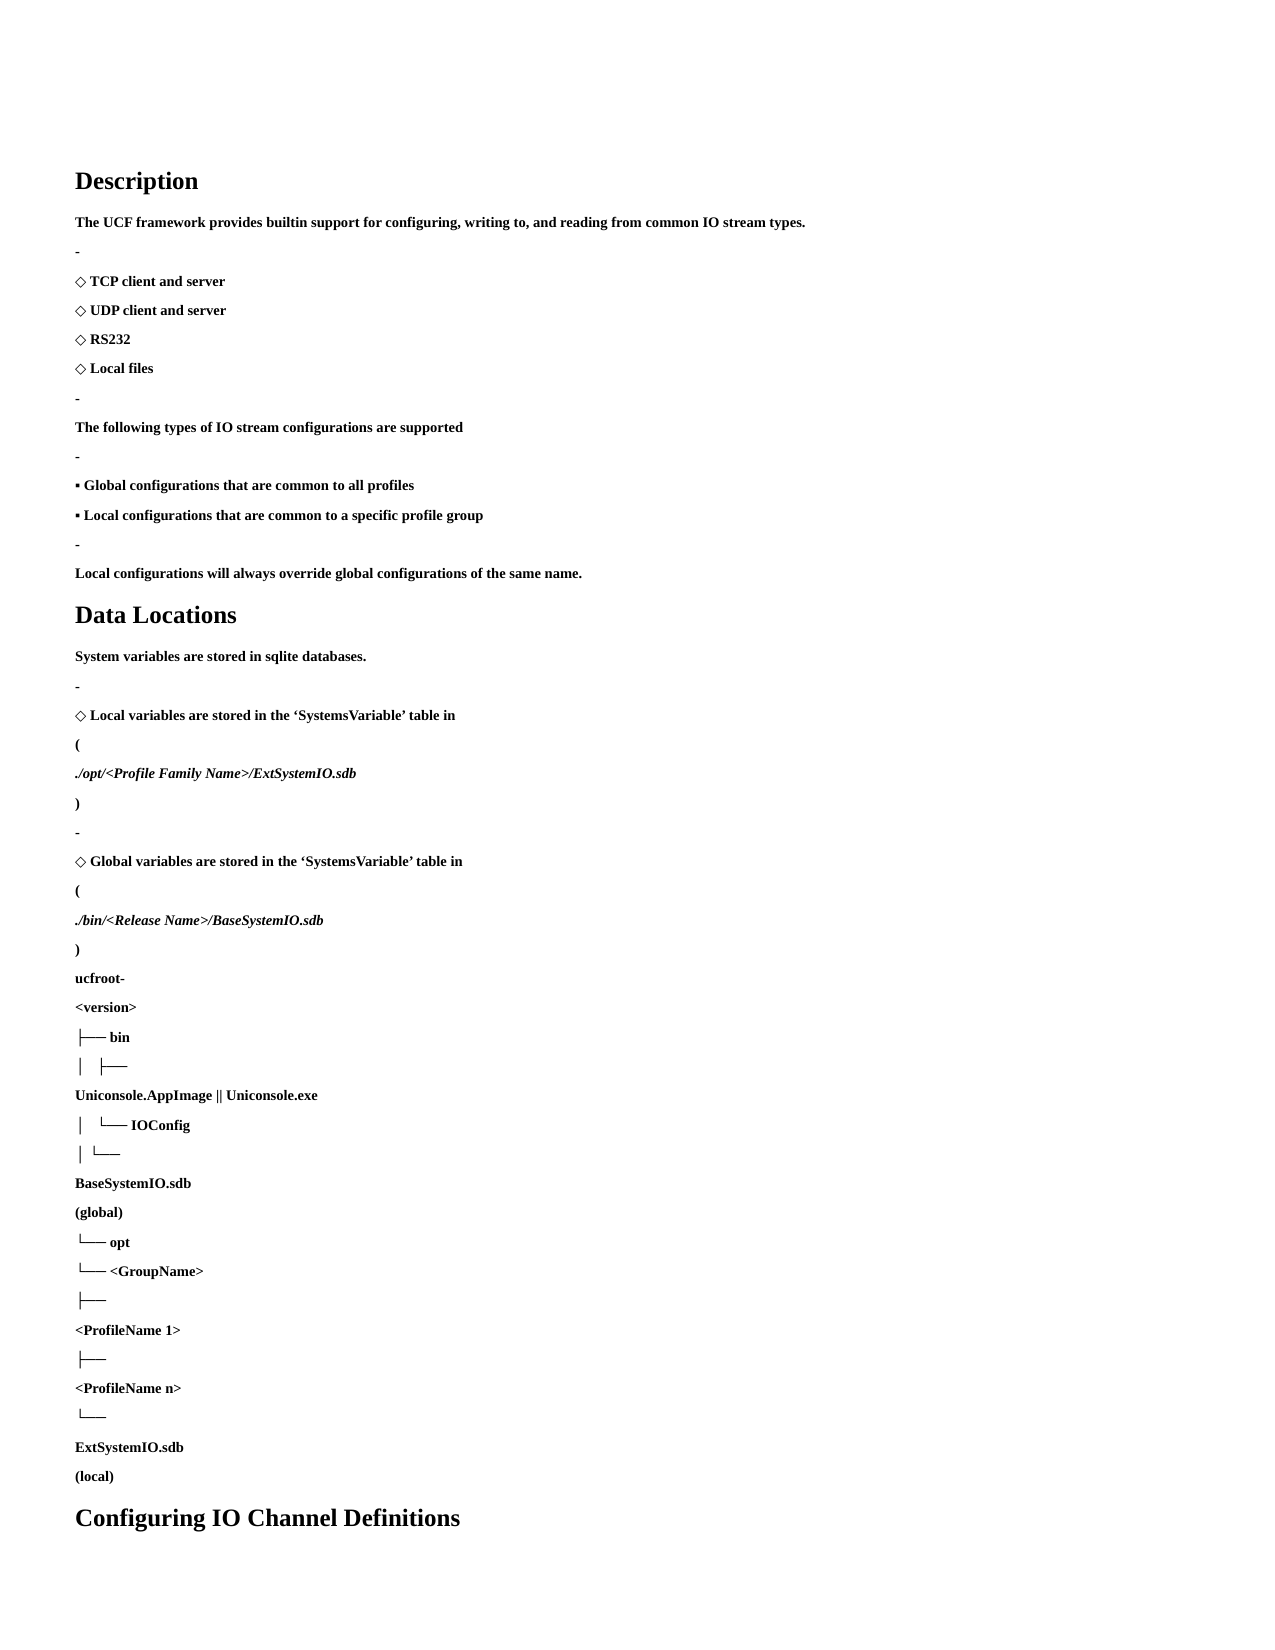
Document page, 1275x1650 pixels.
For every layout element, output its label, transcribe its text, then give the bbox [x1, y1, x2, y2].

subtitle Data Locations [75, 601, 1200, 629]
subtitle └── opt [75, 1233, 1200, 1250]
subtitle ucfroot- [75, 970, 1200, 987]
subtitle - [75, 677, 1200, 694]
subtitle - [75, 389, 1200, 406]
subtitle ) [75, 941, 1200, 957]
subtitle Description [75, 166, 1200, 195]
subtitle └── <GroupName> [75, 1263, 1200, 1279]
subtitle - [75, 536, 1200, 552]
subtitle <ProfileName 1> [75, 1321, 1200, 1338]
subtitle The UCF framework provides builtin support for configuring, writing to, and reading from common IO stream types. [75, 214, 1200, 231]
subtitle Configuring IO Channel Definitions [75, 1503, 1200, 1532]
subtitle (global) [75, 1204, 1200, 1221]
subtitle System variables are stored in sqlite databases. [75, 648, 1200, 665]
subtitle ( [75, 736, 1200, 753]
subtitle BaseSystemIO.sdb [75, 1175, 1200, 1192]
subtitle ./opt/<Profile Family Name>/ExtSystemIO.sdb [75, 765, 1200, 782]
subtitle ◇ TCP client and server [75, 272, 1200, 289]
subtitle ./bin/<Release Name>/BaseSystemIO.sdb [75, 911, 1200, 928]
subtitle ExtSystemIO.sdb [75, 1438, 1200, 1455]
subtitle │ └── IOConfig [75, 1116, 1200, 1133]
subtitle ├── bin [75, 1028, 1200, 1045]
subtitle - [75, 243, 1200, 260]
subtitle ├── [81, 1351, 1200, 1367]
subtitle Local configurations will always override global configurations of the same name. [75, 565, 1200, 582]
subtitle └── [75, 1409, 1200, 1426]
subtitle ◇ Local variables are stored in the ‘SystemsVariable’ table in [75, 707, 1200, 723]
subtitle ◇ Local files [75, 360, 1200, 377]
subtitle │ ├── [81, 1058, 101, 1074]
subtitle │ └── [81, 1146, 1200, 1162]
subtitle (local) [75, 1468, 1200, 1484]
subtitle ( [75, 882, 1200, 899]
subtitle ◇ UDP client and server [75, 302, 1200, 318]
subtitle <ProfileName n> [75, 1380, 1200, 1397]
subtitle ◇ RS232 [75, 331, 1200, 348]
subtitle The following types of IO stream configurations are supported [75, 419, 1200, 435]
subtitle Uniconsole.AppImage || Uniconsole.exe [75, 1087, 1200, 1104]
subtitle ▪ Local configurations that are common to a specific profile group [75, 506, 1200, 523]
subtitle ├── [81, 1292, 1200, 1309]
subtitle <version> [75, 999, 1200, 1016]
subtitle ) [75, 794, 1200, 811]
subtitle │ ├── [102, 1058, 1200, 1074]
subtitle ├── [75, 1292, 80, 1309]
subtitle ◇ Global variables are stored in the ‘SystemsVariable’ table in [75, 853, 1200, 870]
subtitle - [75, 448, 1200, 465]
subtitle ├── [75, 1351, 80, 1367]
subtitle - [75, 824, 1200, 840]
subtitle ▪ Global configurations that are common to all profiles [75, 477, 1200, 494]
